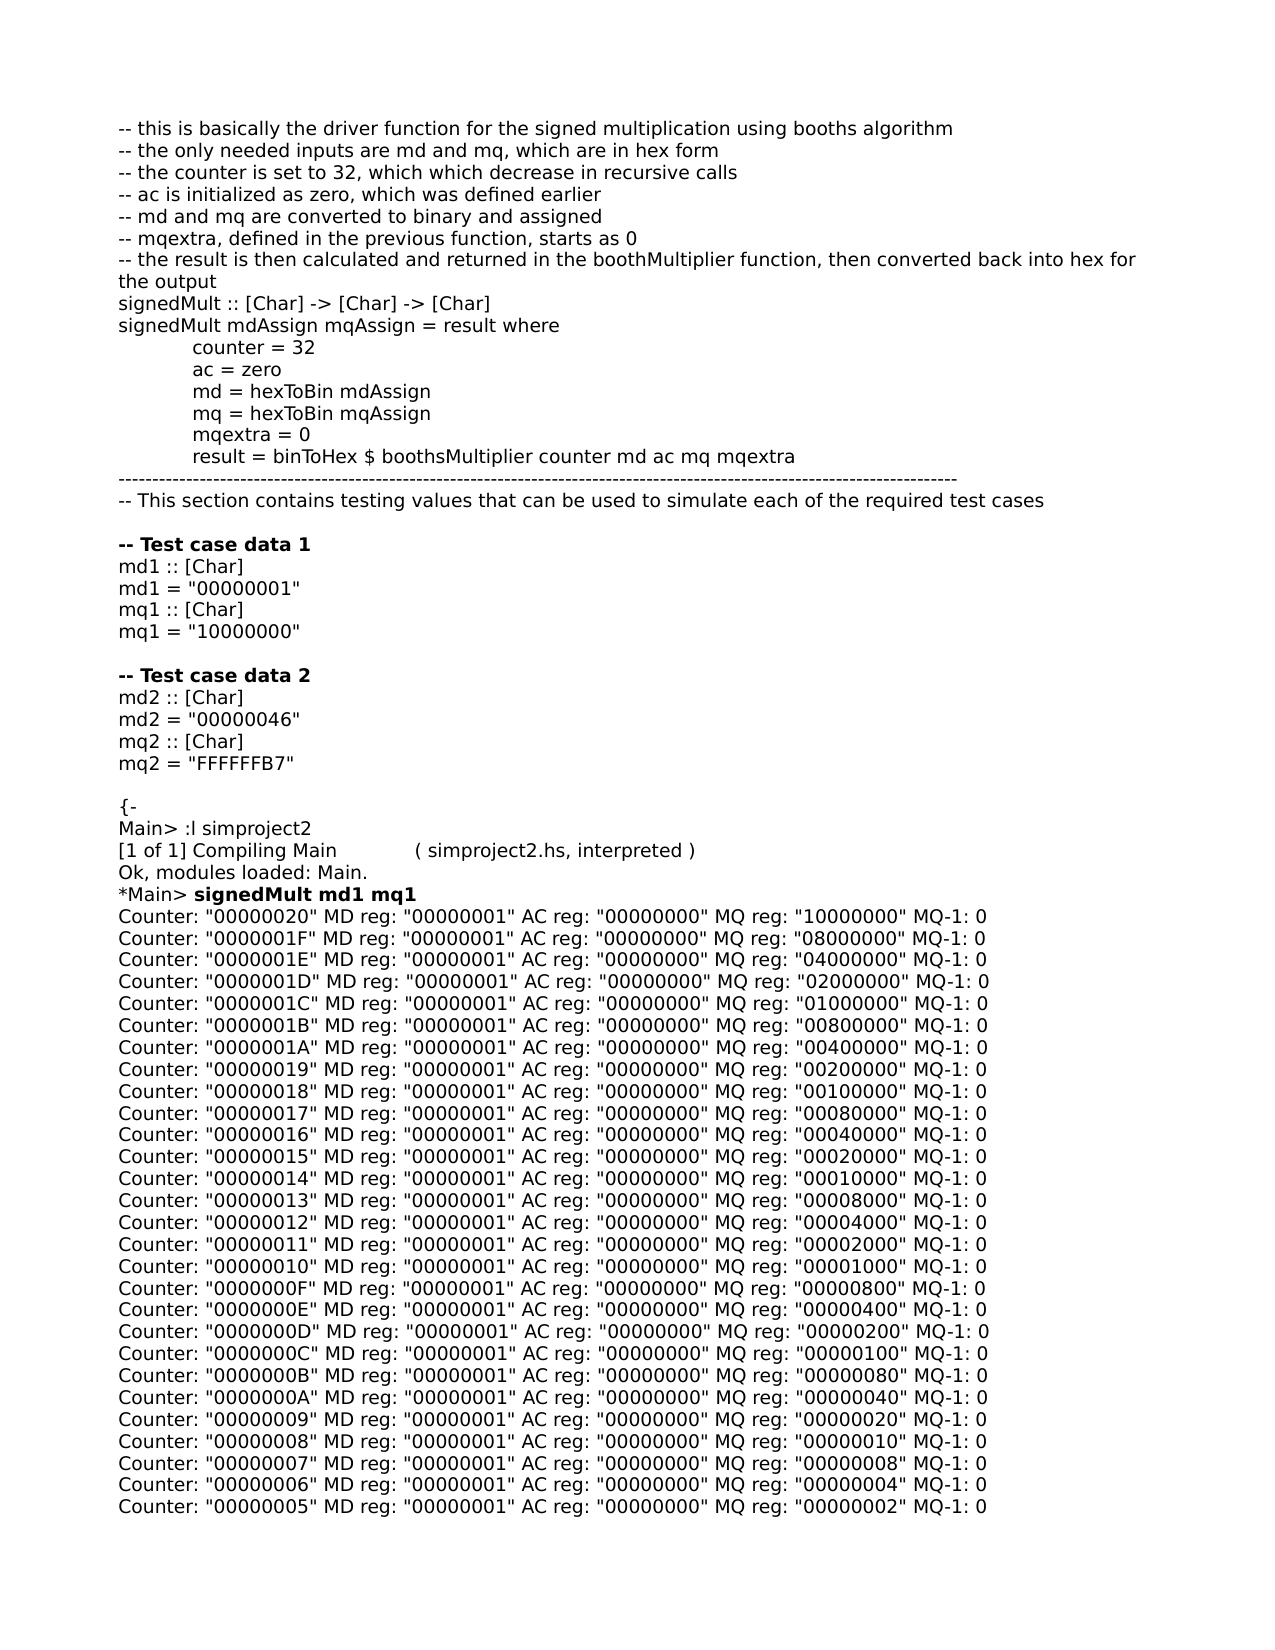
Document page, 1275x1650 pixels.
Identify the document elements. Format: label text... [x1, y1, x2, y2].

text Counter: "00000015" MD reg: "00000001" AC reg: "00000000" MQ reg: "00020000" MQ-1: 0 [118, 1146, 1157, 1168]
text md2 :: [Char] [118, 687, 1157, 709]
text counter = 32 [118, 337, 1157, 359]
text Counter: "00000013" MD reg: "00000001" AC reg: "00000000" MQ reg: "00008000" MQ-1: 0 [118, 1190, 1157, 1212]
text Counter: "0000000F" MD reg: "00000001" AC reg: "00000000" MQ reg: "00000800" MQ-1: 0 [118, 1277, 1157, 1299]
text mq = hexToBin mqAssign [118, 402, 1157, 424]
text Counter: "00000018" MD reg: "00000001" AC reg: "00000000" MQ reg: "00100000" MQ-1: 0 [118, 1081, 1157, 1102]
text Counter: "0000001C" MD reg: "00000001" AC reg: "00000000" MQ reg: "01000000" MQ-1: 0 [118, 993, 1157, 1015]
text Ok, modules loaded: Main. [118, 862, 1157, 884]
text -- mqextra, defined in the previous function, starts as 0 [118, 227, 1157, 249]
text Counter: "0000001A" MD reg: "00000001" AC reg: "00000000" MQ reg: "00400000" MQ-1: 0 [118, 1037, 1157, 1059]
text Counter: "00000009" MD reg: "00000001" AC reg: "00000000" MQ reg: "00000020" MQ-1: 0 [118, 1409, 1157, 1431]
text mqextra = 0 [118, 424, 1157, 446]
text Counter: "00000016" MD reg: "00000001" AC reg: "00000000" MQ reg: "00040000" MQ-1: 0 [118, 1124, 1157, 1146]
text Counter: "0000000E" MD reg: "00000001" AC reg: "00000000" MQ reg: "00000400" MQ-1: 0 [118, 1299, 1157, 1321]
text Counter: "0000001E" MD reg: "00000001" AC reg: "00000000" MQ reg: "04000000" MQ-1: 0 [118, 949, 1157, 971]
text Counter: "00000008" MD reg: "00000001" AC reg: "00000000" MQ reg: "00000010" MQ-1: 0 [118, 1431, 1157, 1452]
text md = hexToBin mdAssign [118, 381, 1157, 402]
text Main> :l simproject2 [118, 818, 1157, 840]
text Counter: "0000001B" MD reg: "00000001" AC reg: "00000000" MQ reg: "00800000" MQ-1: 0 [118, 1015, 1157, 1037]
text Counter: "0000000C" MD reg: "00000001" AC reg: "00000000" MQ reg: "00000100" MQ-1: 0 [118, 1343, 1157, 1365]
text ---------------------------------------------------------------------------------------------------------------------------- [118, 468, 1157, 490]
text -- Test case data 1 [118, 534, 1157, 556]
text [1 of 1] Compiling Main ( simproject2.hs, interpreted ) [118, 840, 1157, 862]
text md2 = "00000046" [118, 709, 1157, 731]
text mq2 = "FFFFFFB7" [118, 752, 1157, 774]
text -- Test case data 2 [118, 665, 1157, 687]
text Counter: "00000014" MD reg: "00000001" AC reg: "00000000" MQ reg: "00010000" MQ-1: 0 [118, 1168, 1157, 1190]
text mq1 :: [Char] [118, 599, 1157, 621]
text -- This section contains testing values that can be used to simulate each of the required test cases [118, 490, 1157, 512]
text -- md and mq are converted to binary and assigned [118, 206, 1157, 227]
text Counter: "00000020" MD reg: "00000001" AC reg: "00000000" MQ reg: "10000000" MQ-1: 0 [118, 906, 1157, 927]
text Counter: "0000000B" MD reg: "00000001" AC reg: "00000000" MQ reg: "00000080" MQ-1: 0 [118, 1365, 1157, 1387]
text -- this is basically the driver function for the signed multiplication using booths algorithm [118, 118, 1157, 140]
text Counter: "00000007" MD reg: "00000001" AC reg: "00000000" MQ reg: "00000008" MQ-1: 0 [118, 1452, 1157, 1474]
text mq1 = "10000000" [118, 621, 1157, 643]
text Counter: "0000001F" MD reg: "00000001" AC reg: "00000000" MQ reg: "08000000" MQ-1: 0 [118, 927, 1157, 949]
text mq2 :: [Char] [118, 731, 1157, 752]
text Counter: "00000012" MD reg: "00000001" AC reg: "00000000" MQ reg: "00004000" MQ-1: 0 [118, 1212, 1157, 1234]
text md1 = "00000001" [118, 577, 1157, 599]
text Counter: "0000000A" MD reg: "00000001" AC reg: "00000000" MQ reg: "00000040" MQ-1: 0 [118, 1387, 1157, 1409]
text md1 :: [Char] [118, 556, 1157, 577]
text signedMult :: [Char] -> [Char] -> [Char] [118, 293, 1157, 315]
text Counter: "0000001D" MD reg: "00000001" AC reg: "00000000" MQ reg: "02000000" MQ-1: 0 [118, 971, 1157, 993]
text Counter: "00000011" MD reg: "00000001" AC reg: "00000000" MQ reg: "00002000" MQ-1: 0 [118, 1234, 1157, 1256]
text Counter: "00000017" MD reg: "00000001" AC reg: "00000000" MQ reg: "00080000" MQ-1: 0 [118, 1102, 1157, 1124]
text {- [118, 796, 1157, 818]
text Counter: "00000010" MD reg: "00000001" AC reg: "00000000" MQ reg: "00001000" MQ-1: 0 [118, 1256, 1157, 1277]
text ac = zero [118, 359, 1157, 381]
text Counter: "00000019" MD reg: "00000001" AC reg: "00000000" MQ reg: "00200000" MQ-1: 0 [118, 1059, 1157, 1081]
text signedMult mdAssign mqAssign = result where [118, 315, 1157, 337]
text -- the counter is set to 32, which which decrease in recursive calls [118, 162, 1157, 184]
text Counter: "0000000D" MD reg: "00000001" AC reg: "00000000" MQ reg: "00000200" MQ-1: 0 [118, 1321, 1157, 1343]
text -- the only needed inputs are md and mq, which are in hex form [118, 140, 1157, 162]
text Counter: "00000006" MD reg: "00000001" AC reg: "00000000" MQ reg: "00000004" MQ-1: 0 [118, 1474, 1157, 1496]
text result = binToHex $ boothsMultiplier counter md ac mq mqextra [118, 446, 1157, 468]
text -- ac is initialized as zero, which was defined earlier [118, 184, 1157, 206]
text *Main> signedMult md1 mq1 [118, 884, 1157, 906]
text Counter: "00000005" MD reg: "00000001" AC reg: "00000000" MQ reg: "00000002" MQ-1: 0 [118, 1496, 1157, 1518]
text -- the result is then calculated and returned in the boothMultiplier function, then converted back into hex for the output [118, 249, 1157, 293]
